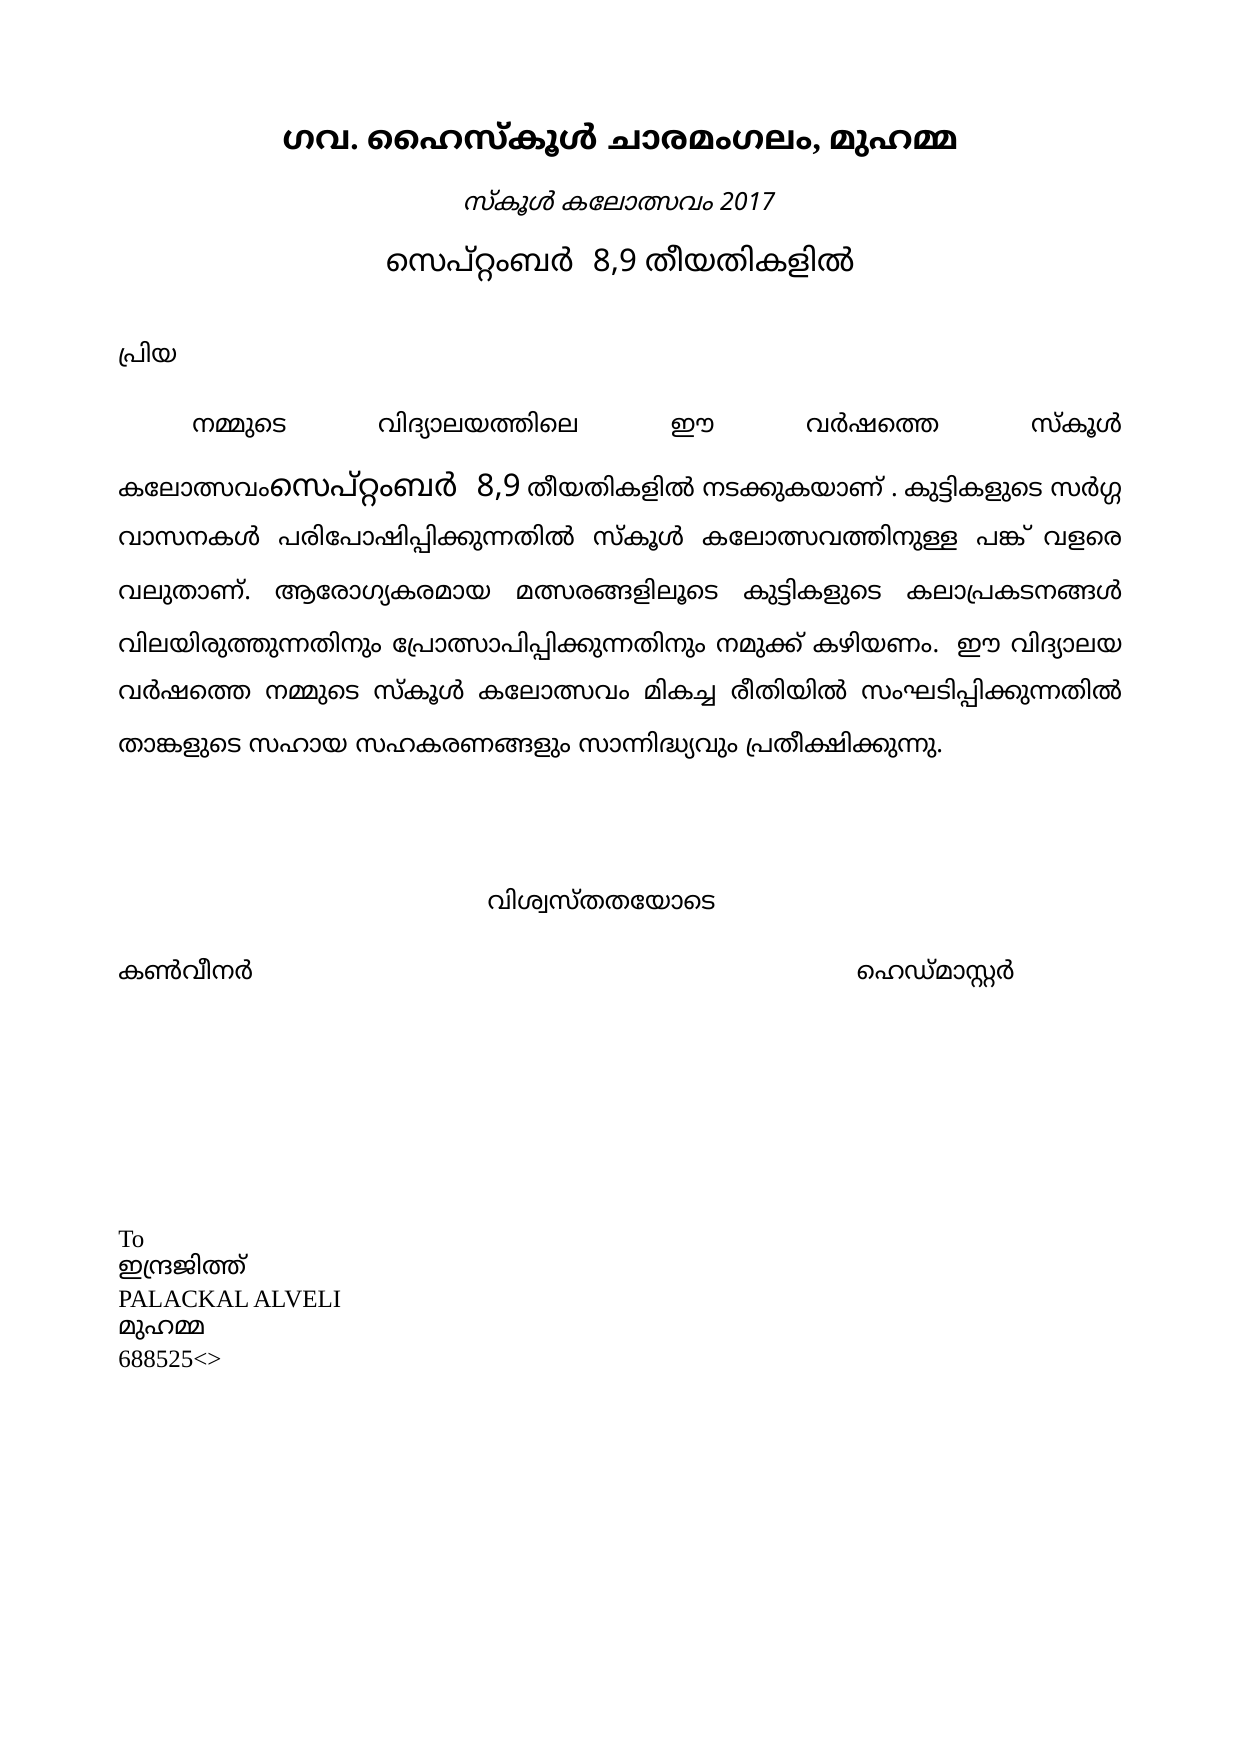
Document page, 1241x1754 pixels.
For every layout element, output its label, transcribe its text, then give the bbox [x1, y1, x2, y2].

text ‌‌ [118, 814, 1122, 848]
text ഇന്ദ്രജിത്ത് [118, 1253, 1122, 1284]
text ഗവ. ഹൈസ്കൂള്‍ ചാരമംഗലം, മുഹമ്മ [118, 118, 1122, 162]
text പ്രിയ [118, 341, 1122, 372]
text നമ്മുടെ വിദ്യാലയത്തിലെ ഈ വര്‍ഷത്തെ സ്കൂള്‍ കലോത്സവംസെപ്റ്റംബര്‍ 8,9 തീയതികളില്‍ നടക്കുകയാണ് . കുട്ടികളുടെ സര്‍ഗ്ഗ വാസനകള്‍ പരിപോഷിപ്പിക്കുന്നതില്‍ സ്കൂള്‍ കലോത്സവത്തിനുള്ള പങ്ക് വളരെ വലുതാണ്. ആരോഗ്യകരമായ മത്സരങ്ങളിലൂടെ കുട്ടികളുടെ കലാപ്രകടനങ്ങള്‍ വിലയിരുത്തുന്നതിനും പ്രോത്സാപിപ്പിക്കുന്നതിനും നമുക്ക് കഴിയണം. ഈ വിദ്യാലയ വര്‍ഷത്തെ നമ്മുടെ സ്കൂള്‍ കലോത്സവം മികച്ച രീതിയില്‍ സംഘടിപ്പിക്കുന്നതില്‍ താങ്കളുടെ സഹായ സഹകരണങ്ങളും സാന്നിദ്ധ്യവും പ്രതീക്ഷിക്കുന്നു. [118, 406, 1122, 762]
text മുഹമ്മ [118, 1313, 1122, 1344]
text സ്കൂള്‍ കലോത്സവം 2017 [118, 184, 1122, 220]
text To [118, 1224, 1122, 1253]
text കണ്‍വീനര്‍ ഹെഡ്‌മാസ്റ്റര്‍ [118, 953, 1122, 989]
text PALACKAL ALVELI [118, 1284, 1122, 1313]
text സെപ്റ്റംബര്‍ 8,9 തീയതികളില്‍ [118, 238, 1122, 284]
text 688525<> [118, 1344, 1122, 1373]
text വിശ്വസ്തതയോടെ [118, 882, 1122, 919]
